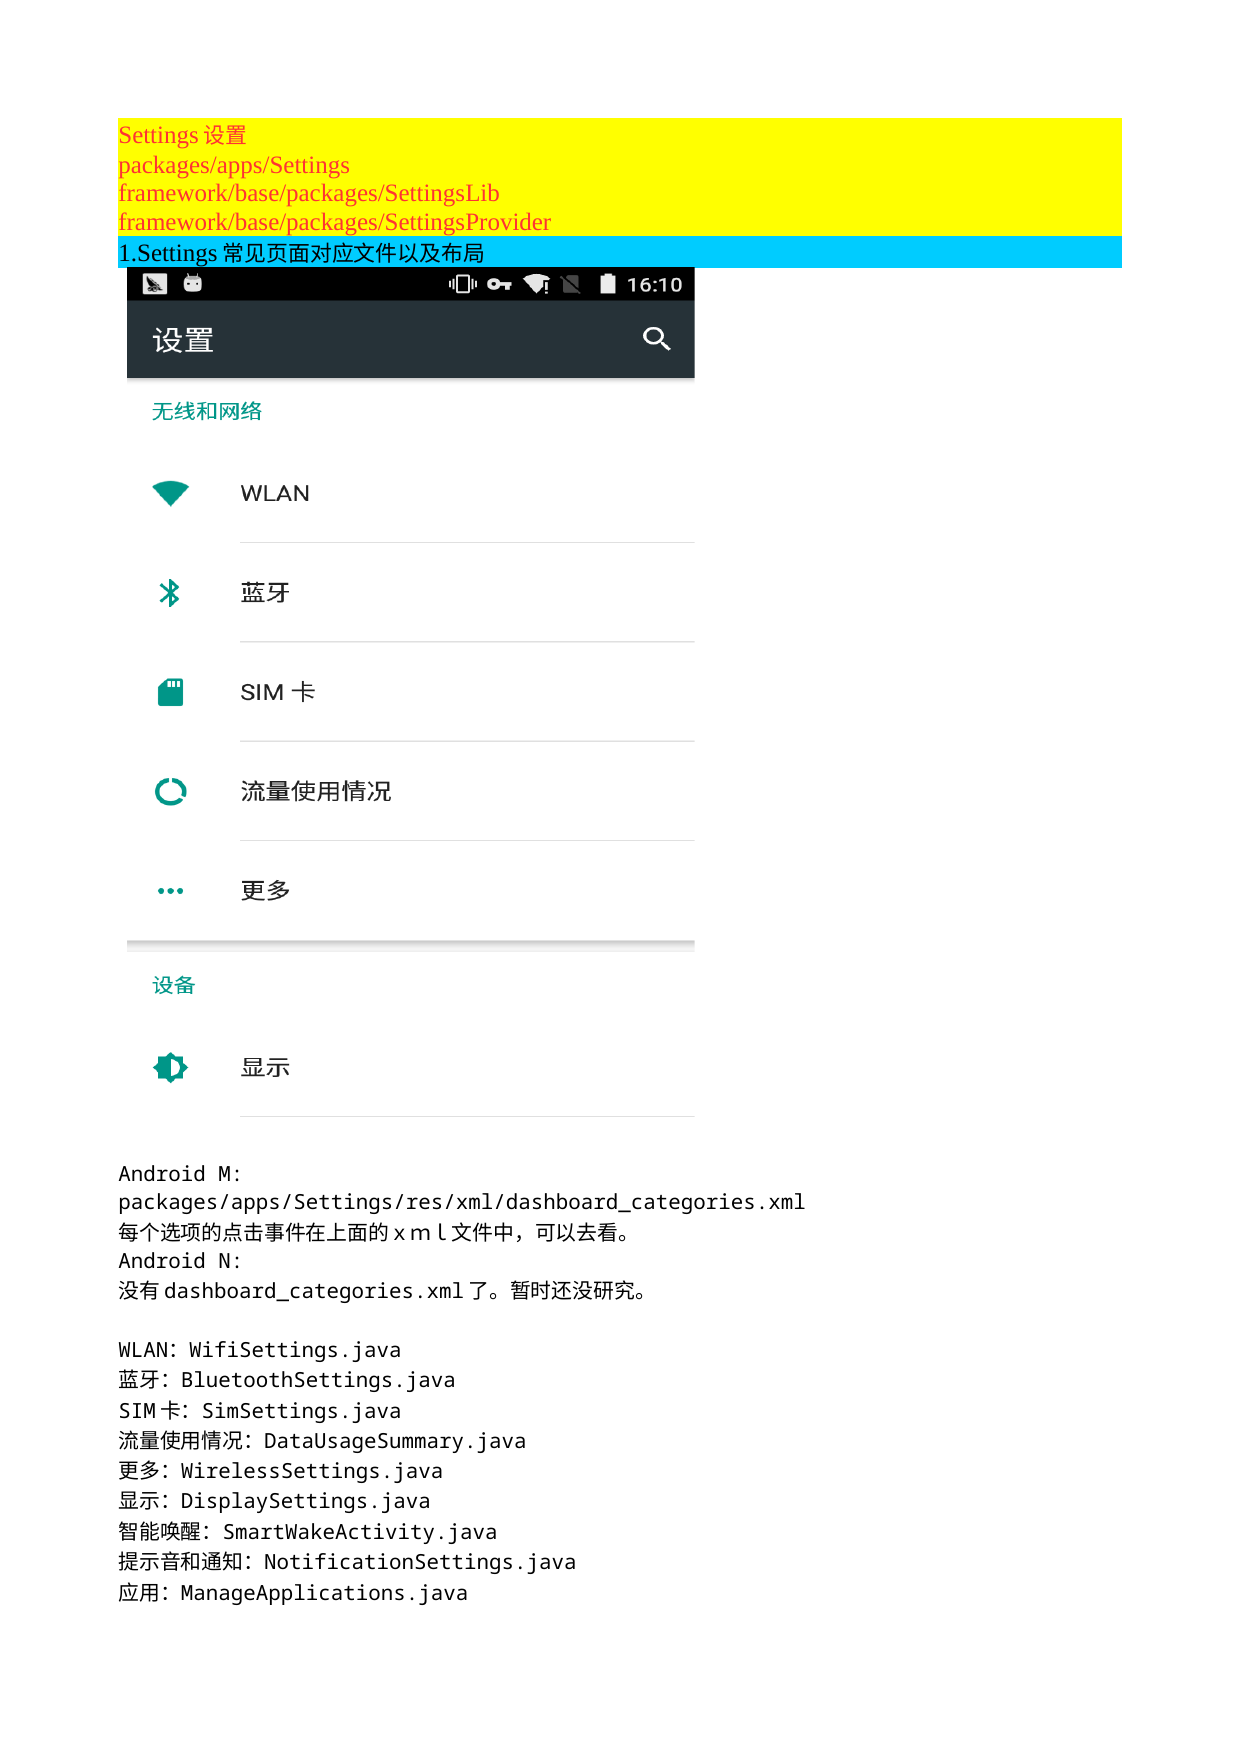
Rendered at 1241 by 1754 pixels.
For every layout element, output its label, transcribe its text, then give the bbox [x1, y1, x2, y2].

text framework/base/packages/SettingsProvider [118, 207, 1122, 236]
text Settings设置 [118, 118, 1122, 150]
text Android M: [118, 1159, 1122, 1187]
text packages/apps/Settings/res/xml/dashboard_categories.xml [118, 1187, 1122, 1216]
text 显示：DisplaySettings.java [118, 1485, 1122, 1515]
text 每个选项的点击事件在上面的ｘｍｌ文件中，可以去看。 [118, 1216, 1122, 1246]
text 更多：WirelessSettings.java [118, 1454, 1122, 1485]
text 没有dashboard_categories.xml了。暂时还没研究。 [118, 1274, 1122, 1305]
text framework/base/packages/SettingsLib [118, 178, 1122, 207]
text SIM卡：SimSettings.java [118, 1394, 1122, 1424]
text 流量使用情况：DataUsageSummary.java [118, 1424, 1122, 1454]
text packages/apps/Settings [118, 150, 1122, 178]
text 智能唤醒：SmartWakeActivity.java [118, 1515, 1122, 1545]
text WLAN：WifiSettings.java [118, 1333, 1122, 1363]
text 应用：ManageApplications.java [118, 1576, 1122, 1606]
text 蓝牙：BluetoothSettings.java [118, 1363, 1122, 1394]
picture [127, 268, 695, 1150]
text 1.Settings常见页面对应文件以及布局 [118, 236, 1122, 268]
text Android N: [118, 1246, 1122, 1274]
text 提示音和通知：NotificationSettings.java [118, 1545, 1122, 1576]
